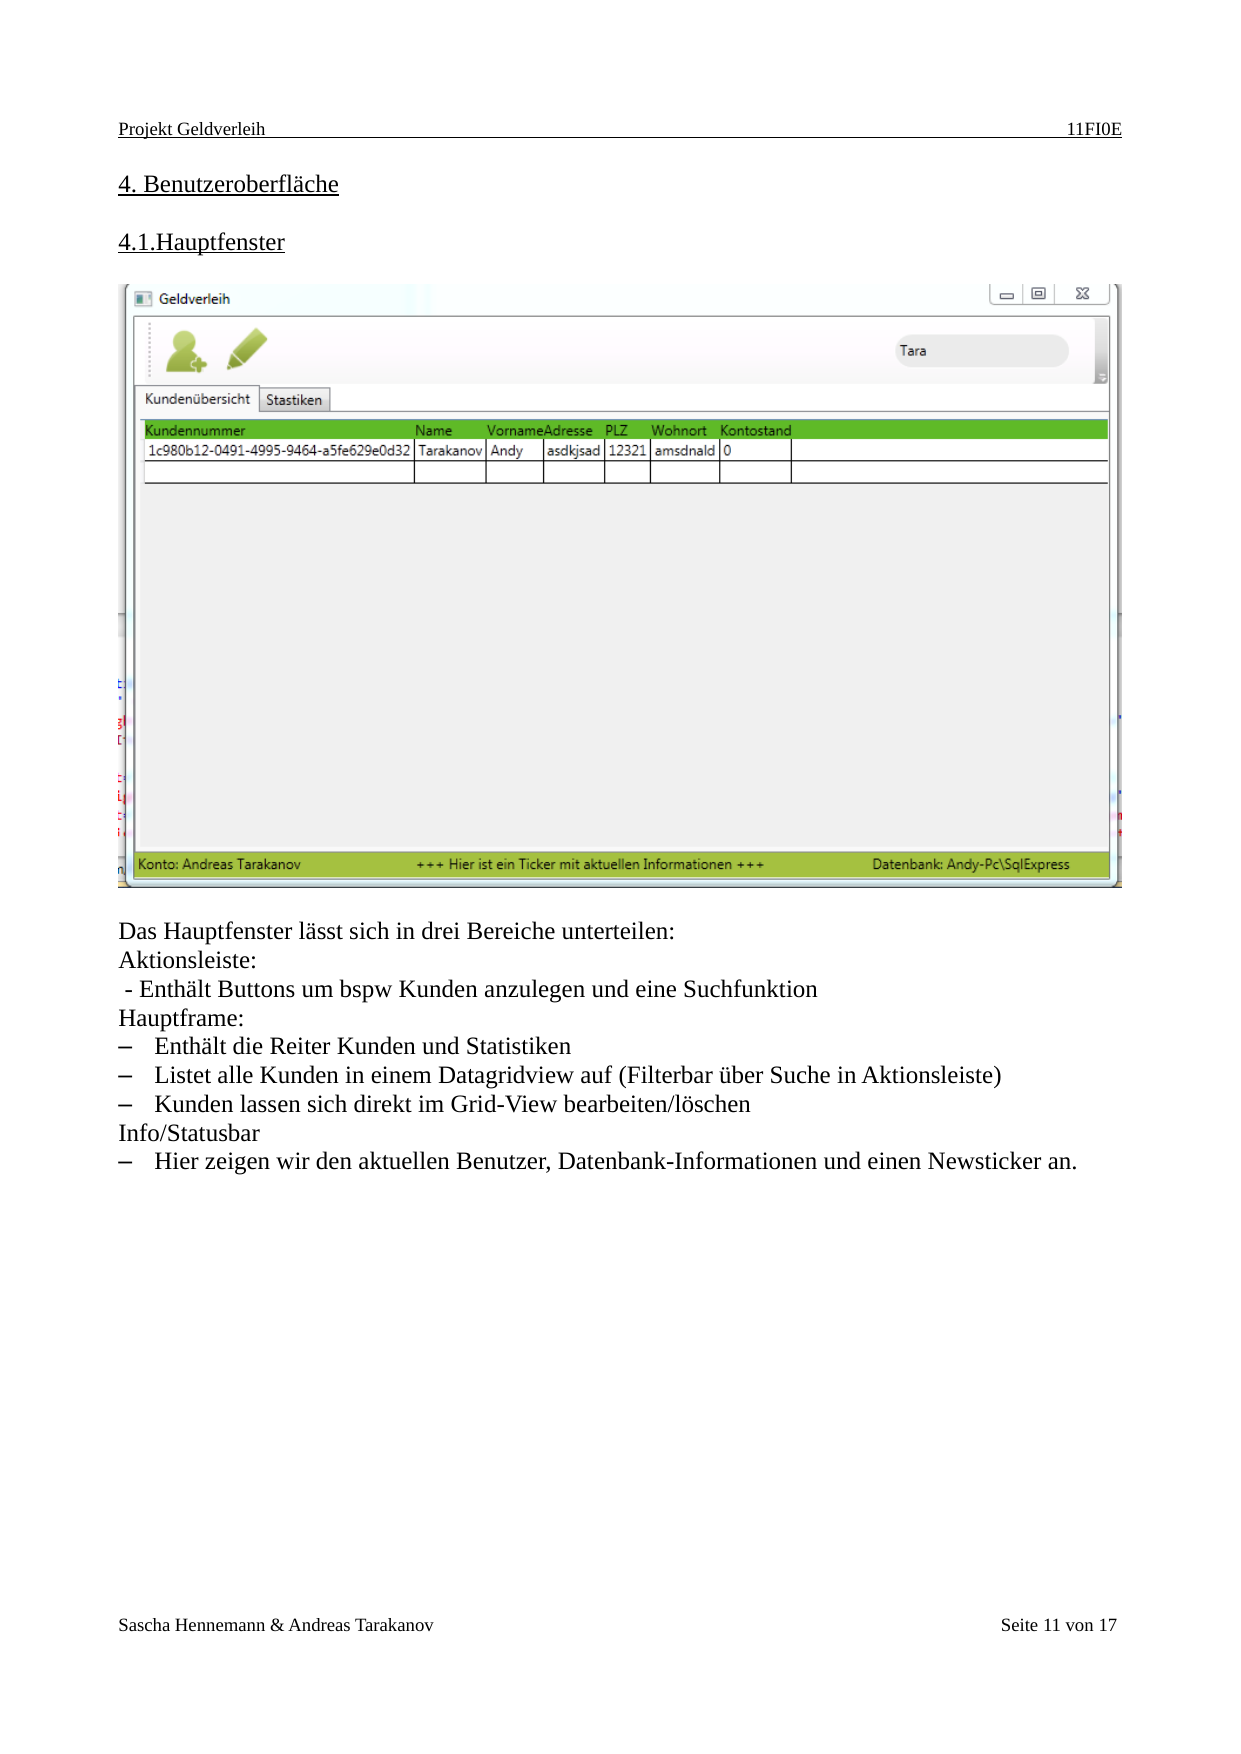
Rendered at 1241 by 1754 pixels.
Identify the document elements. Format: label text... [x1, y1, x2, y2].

list Hier zeigen wir den aktuellen Benutzer, Datenbank-Informationen und einen Newsticker an. [118, 1146, 1122, 1175]
text Hauptframe: [118, 1003, 1122, 1031]
picture [118, 284, 1122, 888]
text 4. Benutzeroberfläche [118, 169, 1122, 198]
list Info/Statusbar [118, 1118, 1122, 1146]
text Das Hauptfenster lässt sich in drei Bereiche unterteilen: [118, 916, 1122, 945]
list - Enthält Buttons um bspw Kunden anzulegen und eine Suchfunktion [118, 974, 1122, 1003]
list Kunden lassen sich direkt im Grid-View bearbeiten/löschen [118, 1089, 1122, 1118]
list Enthält die Reiter Kunden und Statistiken [118, 1031, 1122, 1060]
list Listet alle Kunden in einem Datagridview auf (Filterbar über Suche in Aktionsleiste) [118, 1060, 1122, 1089]
text 4.1.Hauptfenster [118, 227, 1122, 255]
text Aktionsleiste: [118, 945, 1122, 974]
